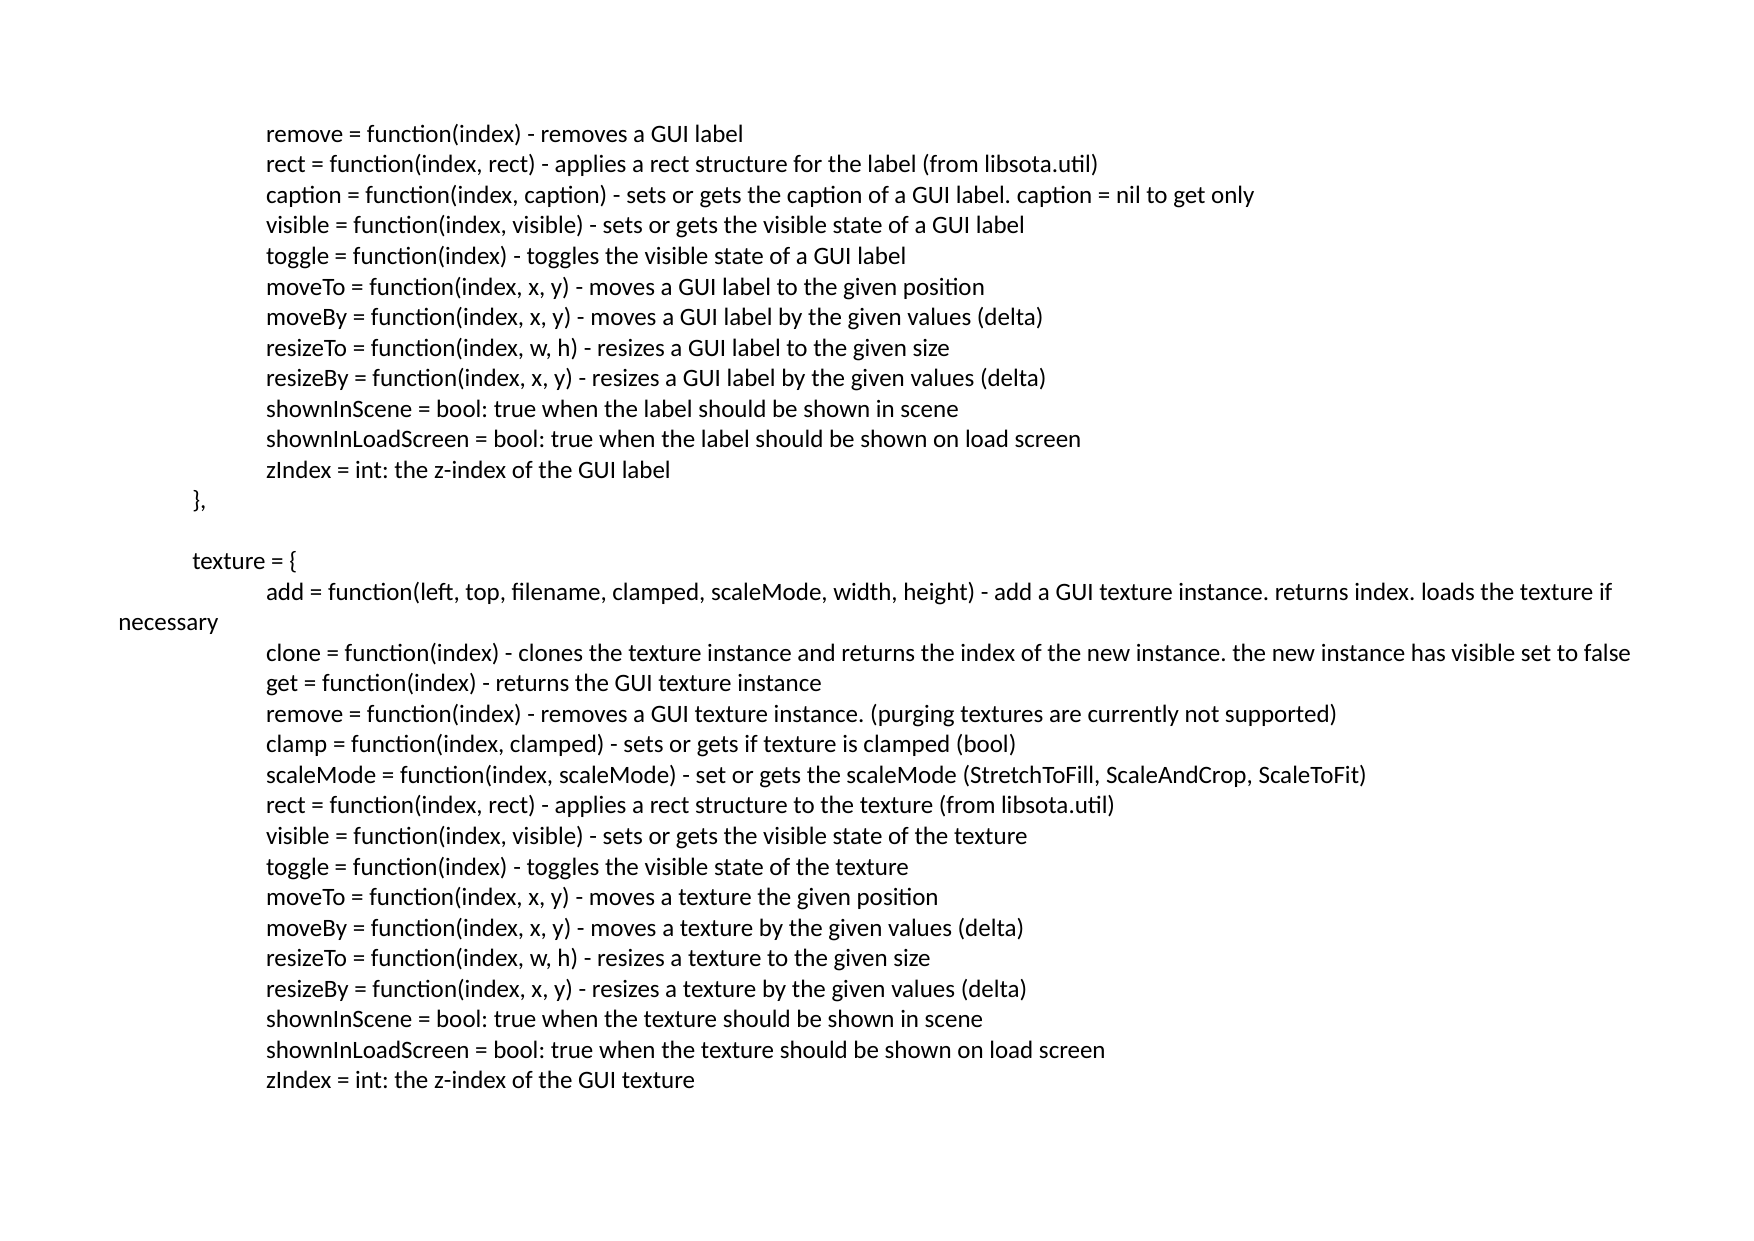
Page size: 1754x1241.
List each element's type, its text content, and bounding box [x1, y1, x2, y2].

text remove = function(index) - removes a GUI label [118, 118, 1636, 149]
text shownInScene = bool: true when the label should be shown in scene [118, 393, 1636, 423]
text caption = function(index, caption) - sets or gets the caption of a GUI label. caption = nil to get only [118, 179, 1636, 210]
text shownInScene = bool: true when the texture should be shown in scene [118, 1003, 1636, 1034]
text resizeTo = function(index, w, h) - resizes a texture to the given size [118, 942, 1636, 973]
text moveBy = function(index, x, y) - moves a texture by the given values (delta) [118, 912, 1636, 942]
text shownInLoadScreen = bool: true when the texture should be shown on load screen [118, 1034, 1636, 1064]
text resizeBy = function(index, x, y) - resizes a GUI label by the given values (delta) [118, 362, 1636, 393]
text moveTo = function(index, x, y) - moves a texture the given position [118, 881, 1636, 912]
text toggle = function(index) - toggles the visible state of a GUI label [118, 240, 1636, 271]
text get = function(index) - returns the GUI texture instance [118, 667, 1636, 698]
text resizeBy = function(index, x, y) - resizes a texture by the given values (delta) [118, 973, 1636, 1003]
text clamp = function(index, clamped) - sets or gets if texture is clamped (bool) [118, 728, 1636, 759]
text zIndex = int: the z-index of the GUI label [118, 454, 1636, 484]
text resizeTo = function(index, w, h) - resizes a GUI label to the given size [118, 332, 1636, 362]
text add = function(left, top, filename, clamped, scaleMode, width, height) - add a GUI texture instance. returns index. loads the texture if necessary [118, 576, 1636, 637]
text scaleMode = function(index, scaleMode) - set or gets the scaleMode (StretchToFill, ScaleAndCrop, ScaleToFit) [118, 759, 1636, 789]
text rect = function(index, rect) - applies a rect structure for the label (from libsota.util) [118, 149, 1636, 179]
text zIndex = int: the z-index of the GUI texture [118, 1064, 1636, 1095]
text visible = function(index, visible) - sets or gets the visible state of the texture [118, 820, 1636, 851]
text shownInLoadScreen = bool: true when the label should be shown on load screen [118, 423, 1636, 454]
text toggle = function(index) - toggles the visible state of the texture [118, 851, 1636, 881]
text moveTo = function(index, x, y) - moves a GUI label to the given position [118, 271, 1636, 301]
text rect = function(index, rect) - applies a rect structure to the texture (from libsota.util) [118, 789, 1636, 820]
text texture = { [118, 545, 1636, 576]
text }, [118, 484, 1636, 515]
text moveBy = function(index, x, y) - moves a GUI label by the given values (delta) [118, 301, 1636, 332]
text visible = function(index, visible) - sets or gets the visible state of a GUI label [118, 210, 1636, 240]
text clone = function(index) - clones the texture instance and returns the index of the new instance. the new instance has visible set to false [118, 637, 1636, 667]
text remove = function(index) - removes a GUI texture instance. (purging textures are currently not supported) [118, 698, 1636, 728]
